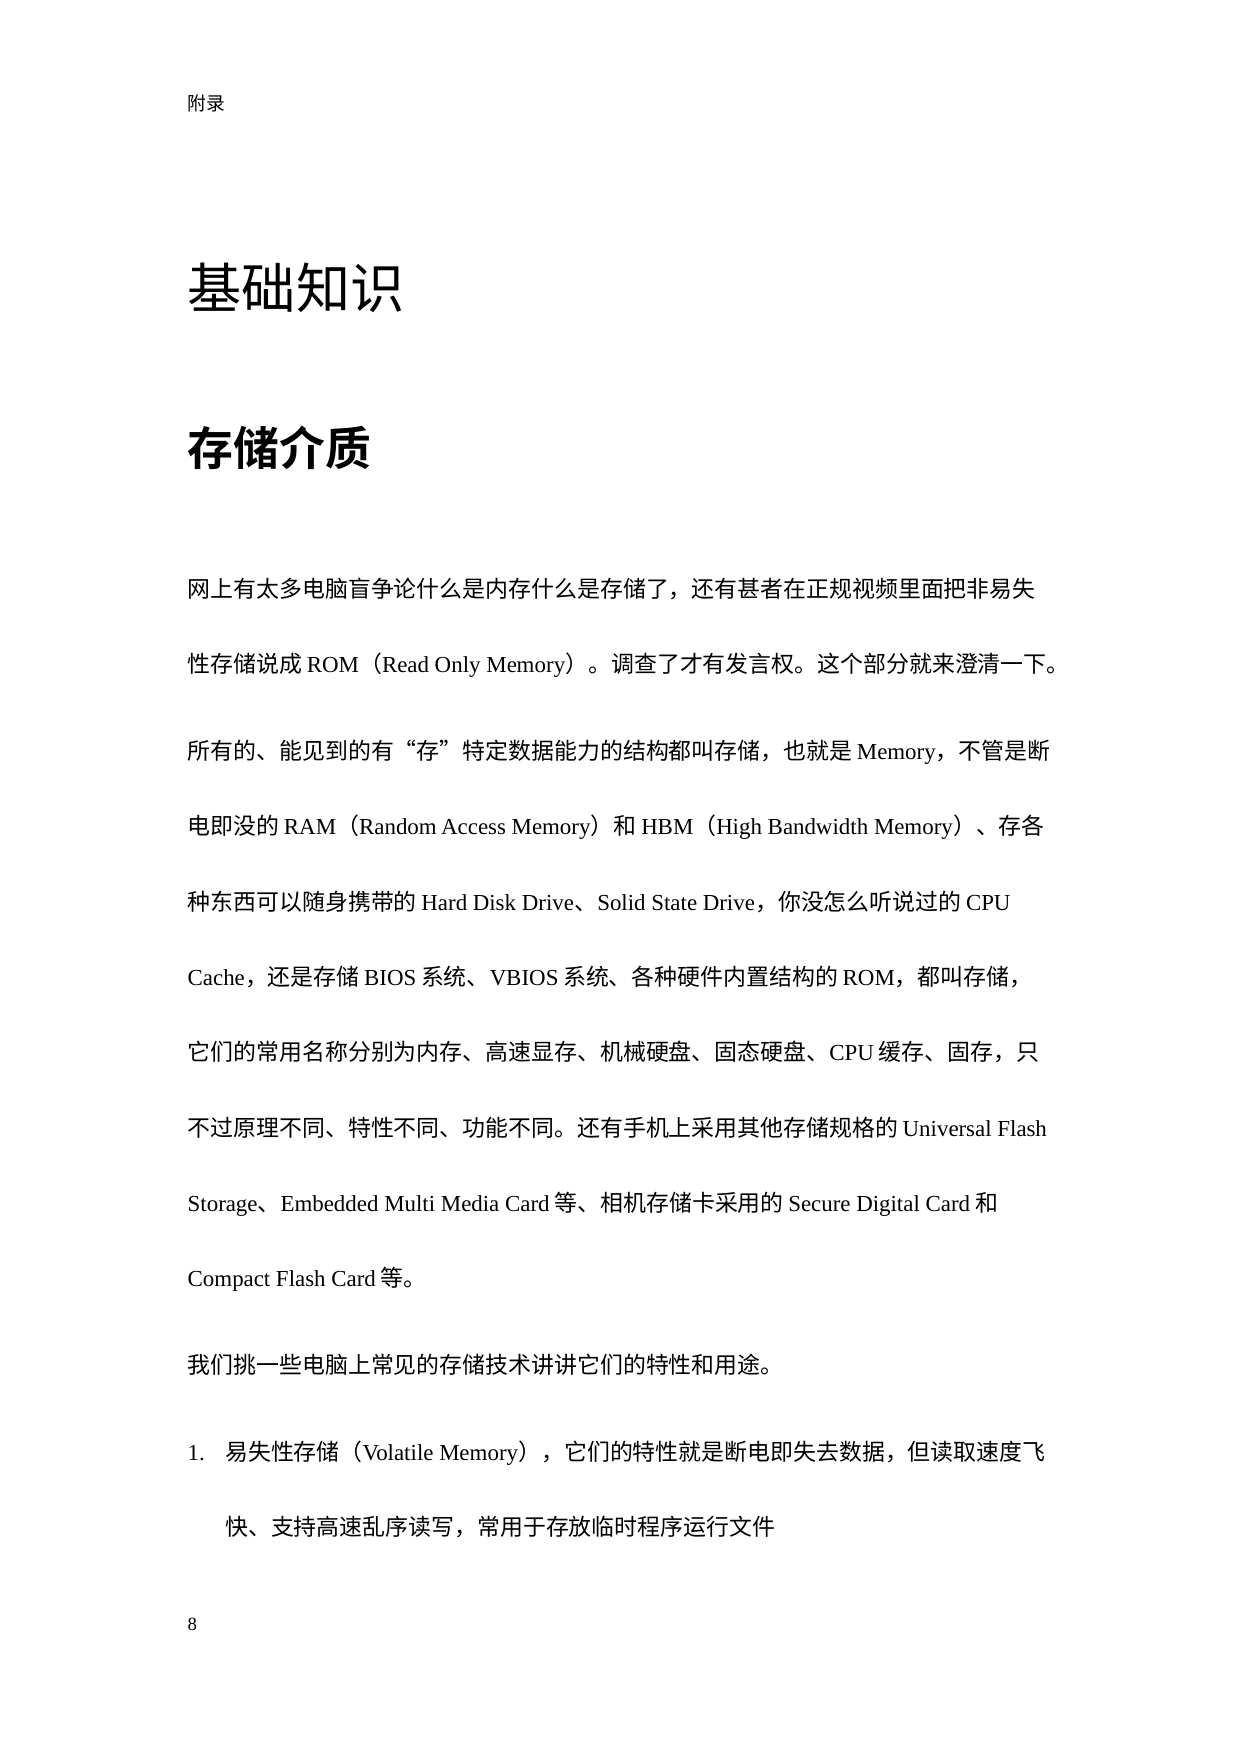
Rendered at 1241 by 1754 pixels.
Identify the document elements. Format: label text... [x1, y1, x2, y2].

text 我们挑一些电脑上常见的存储技术讲讲它们的特性和用途。 [187, 1331, 1053, 1396]
subtitle 存储介质 [187, 397, 1053, 494]
subtitle 基础知识 [187, 237, 1053, 334]
text 所有的、能见到的有“存”特定数据能力的结构都叫存储，也就是Memory，不管是断电即没的RAM（Random Access Memory）和HBM（High Bandwidth Memory）、存各种东西可以随身携带的Hard Disk Drive、Solid State Drive，你没怎么听说过的CPU Cache，还是存储BIOS系统、VBIOS系统、各种硬件内置结构的ROM，都叫存储，它们的常用名称分别为内存、高速显存、机械硬盘、固态硬盘、CPU缓存、固存，只不过原理不同、特性不同、功能不同。还有手机上采用其他存储规格的Universal Flash Storage、Embedded Multi Media Card等、相机存储卡采用的Secure Digital Card和Compact Flash Card等。 [187, 717, 1053, 1309]
text 网上有太多电脑盲争论什么是内存什么是存储了，还有甚者在正规视频里面把非易失性存储说成ROM（Read Only Memory）。调查了才有发言权。这个部分就来澄清一下。 [187, 555, 1053, 695]
list 易失性存储（Volatile Memory），它们的特性就是断电即失去数据，但读取速度飞快、支持高速乱序读写，常用于存放临时程序运行文件 [187, 1418, 1053, 1558]
